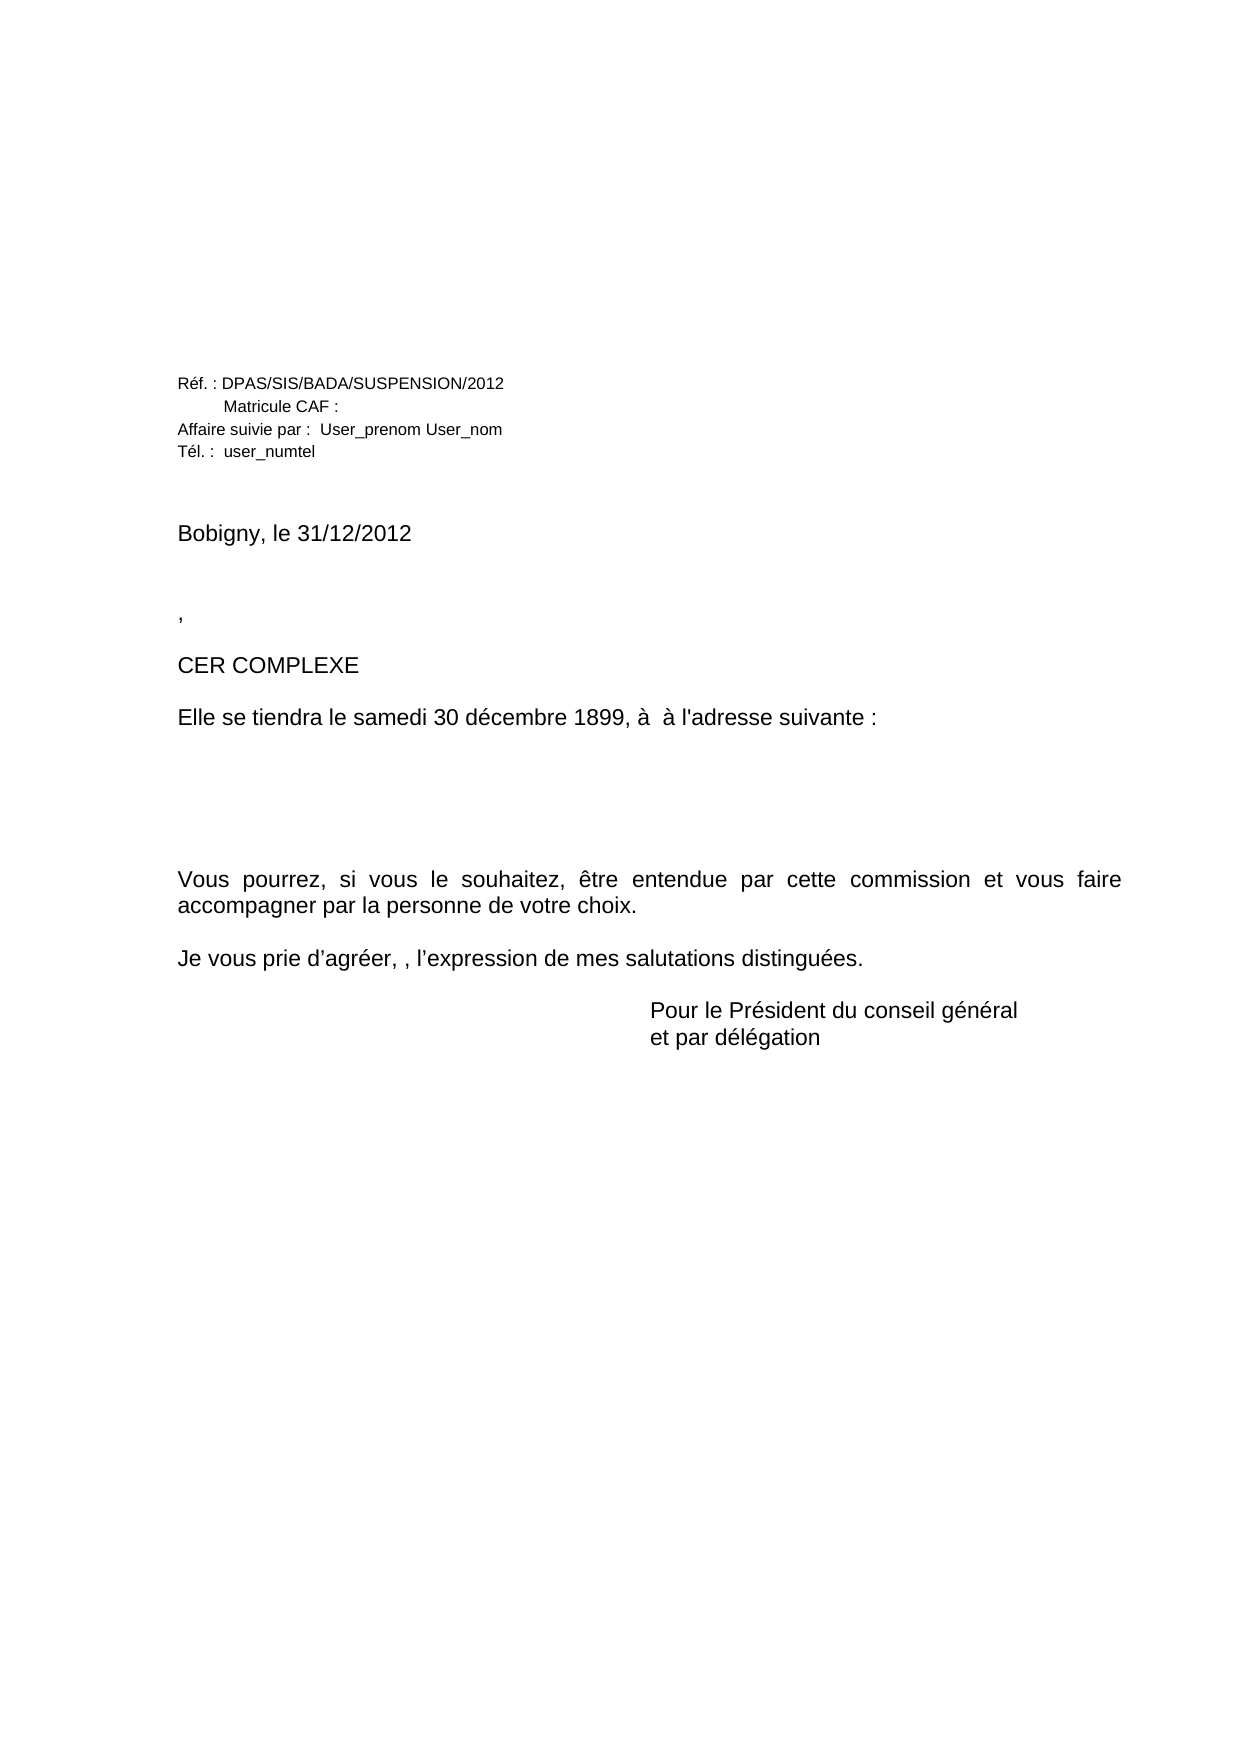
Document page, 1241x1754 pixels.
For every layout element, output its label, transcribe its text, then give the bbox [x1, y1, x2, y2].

table_cell [650, 371, 1122, 546]
text Pour le Président du conseil général [650, 997, 1122, 1024]
table_cell Réf. : DPAS/SIS/BADA/SUSPENSION/2012 Matricule CAF : Affaire suivie par : user_prenom user_nom Tél. : user_numtel Bobigny, le 31/12/2012 [177, 371, 649, 546]
text Elle se tiendra le samedi 30 décembre 1899, à à l'adresse suivante : [177, 704, 1122, 731]
table_cell [650, 271, 1122, 371]
table_cell [177, 271, 649, 371]
text Vous pourrez, si vous le souhaitez, être entendue par cette commission et vous faire accompagner par la personne de votre choix. [177, 866, 1122, 918]
text Je vous prie d’agréer, , l’expression de mes salutations distinguées. [177, 945, 1122, 971]
text et par délégation [650, 1024, 1122, 1050]
text , [177, 599, 1122, 625]
table_header [177, 233, 649, 271]
table_header [650, 233, 1122, 271]
text CER COMPLEXE [177, 652, 1122, 678]
